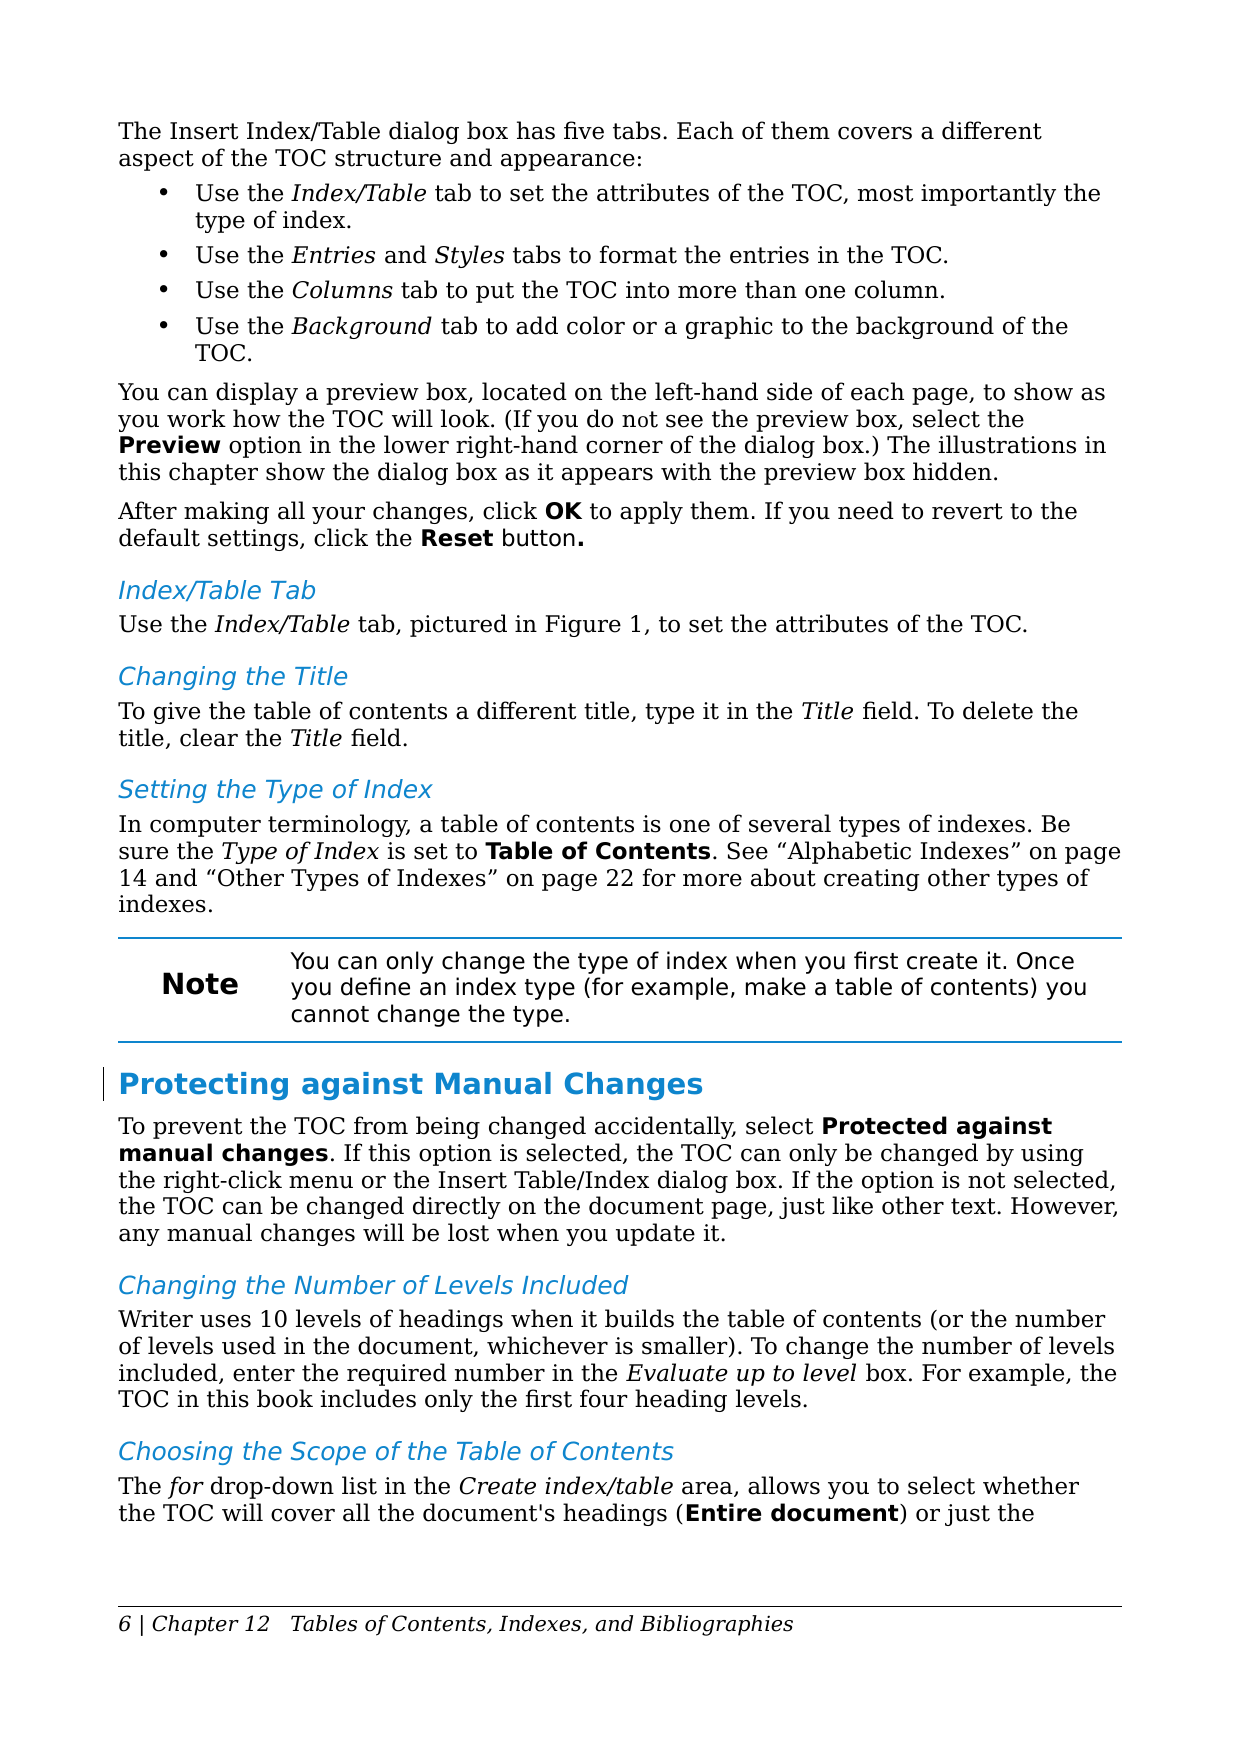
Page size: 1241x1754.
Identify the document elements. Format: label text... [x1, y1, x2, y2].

text To prevent the TOC from being changed accidentally, select Protected against manual changes. If this option is selected, the TOC can only be changed by using the right-click menu or the Insert Table/Index dialog box. If the option is not selected, the TOC can be changed directly on the document page, just like other text. However, any manual changes will be lost when you update it. [118, 1113, 1122, 1247]
text To give the table of contents a different title, type it in the Title field. To delete the title, clear the Title field. [118, 698, 1122, 751]
table_header You can only change the type of index when you first create it. Once you define an index type (for example, make a table of contents) you cannot change the type. [281, 939, 1122, 1041]
list Use the Index/Table tab to set the attributes of the TOC, most importantly the type of index. [156, 178, 1122, 234]
list The Insert Index/Table dialog box has five tabs. Each of them covers a different aspect of the TOC structure and appearance: [118, 118, 1122, 171]
list Use the Columns tab to put the TOC into more than one column. [156, 275, 1122, 304]
subtitle Index/Table Tab [118, 576, 1122, 605]
text You can display a preview box, located on the left-hand side of each page, to show as you work how the TOC will look. (If you do not see the preview box, select the Preview option in the lower right-hand corner of the dialog box.) The illustrations in this chapter show the dialog box as it appears with the preview box hidden. [118, 379, 1122, 486]
subtitle Changing the Title [118, 662, 1122, 692]
text Use the Index/Table tab, pictured in Figure 1, to set the attributes of the TOC. [118, 612, 1122, 638]
subtitle Changing the Number of Levels Included [118, 1271, 1122, 1300]
table_header Note [118, 939, 281, 1041]
text The for drop-down list in the Create index/table area, allows you to select whether the TOC will cover all the document's headings (Entire document) or just the [118, 1473, 1122, 1527]
subtitle Setting the Type of Index [118, 776, 1122, 805]
subtitle Protecting against Manual Changes [118, 1067, 1122, 1101]
list Use the Entries and Styles tabs to format the entries in the TOC. [156, 240, 1122, 269]
list Use the Background tab to add color or a graphic to the background of the TOC. [156, 311, 1122, 367]
list In computer terminology, a table of contents is one of several types of indexes. Be sure the Type of Index is set to Table of Contents. See “Alphabetic Indexes” on page 14 and “Other Types of Indexes” on page 22 for more about creating other types of indexes. [118, 811, 1122, 918]
text Writer uses 10 levels of headings when it builds the table of contents (or the number of levels used in the document, whichever is smaller). To change the number of levels included, enter the required number in the Evaluate up to level box. For example, the TOC in this book includes only the first four heading levels. [118, 1307, 1122, 1413]
text After making all your changes, click OK to apply them. If you need to revert to the default settings, click the Reset button. [118, 498, 1122, 552]
subtitle Choosing the Scope of the Table of Contents [118, 1438, 1122, 1467]
